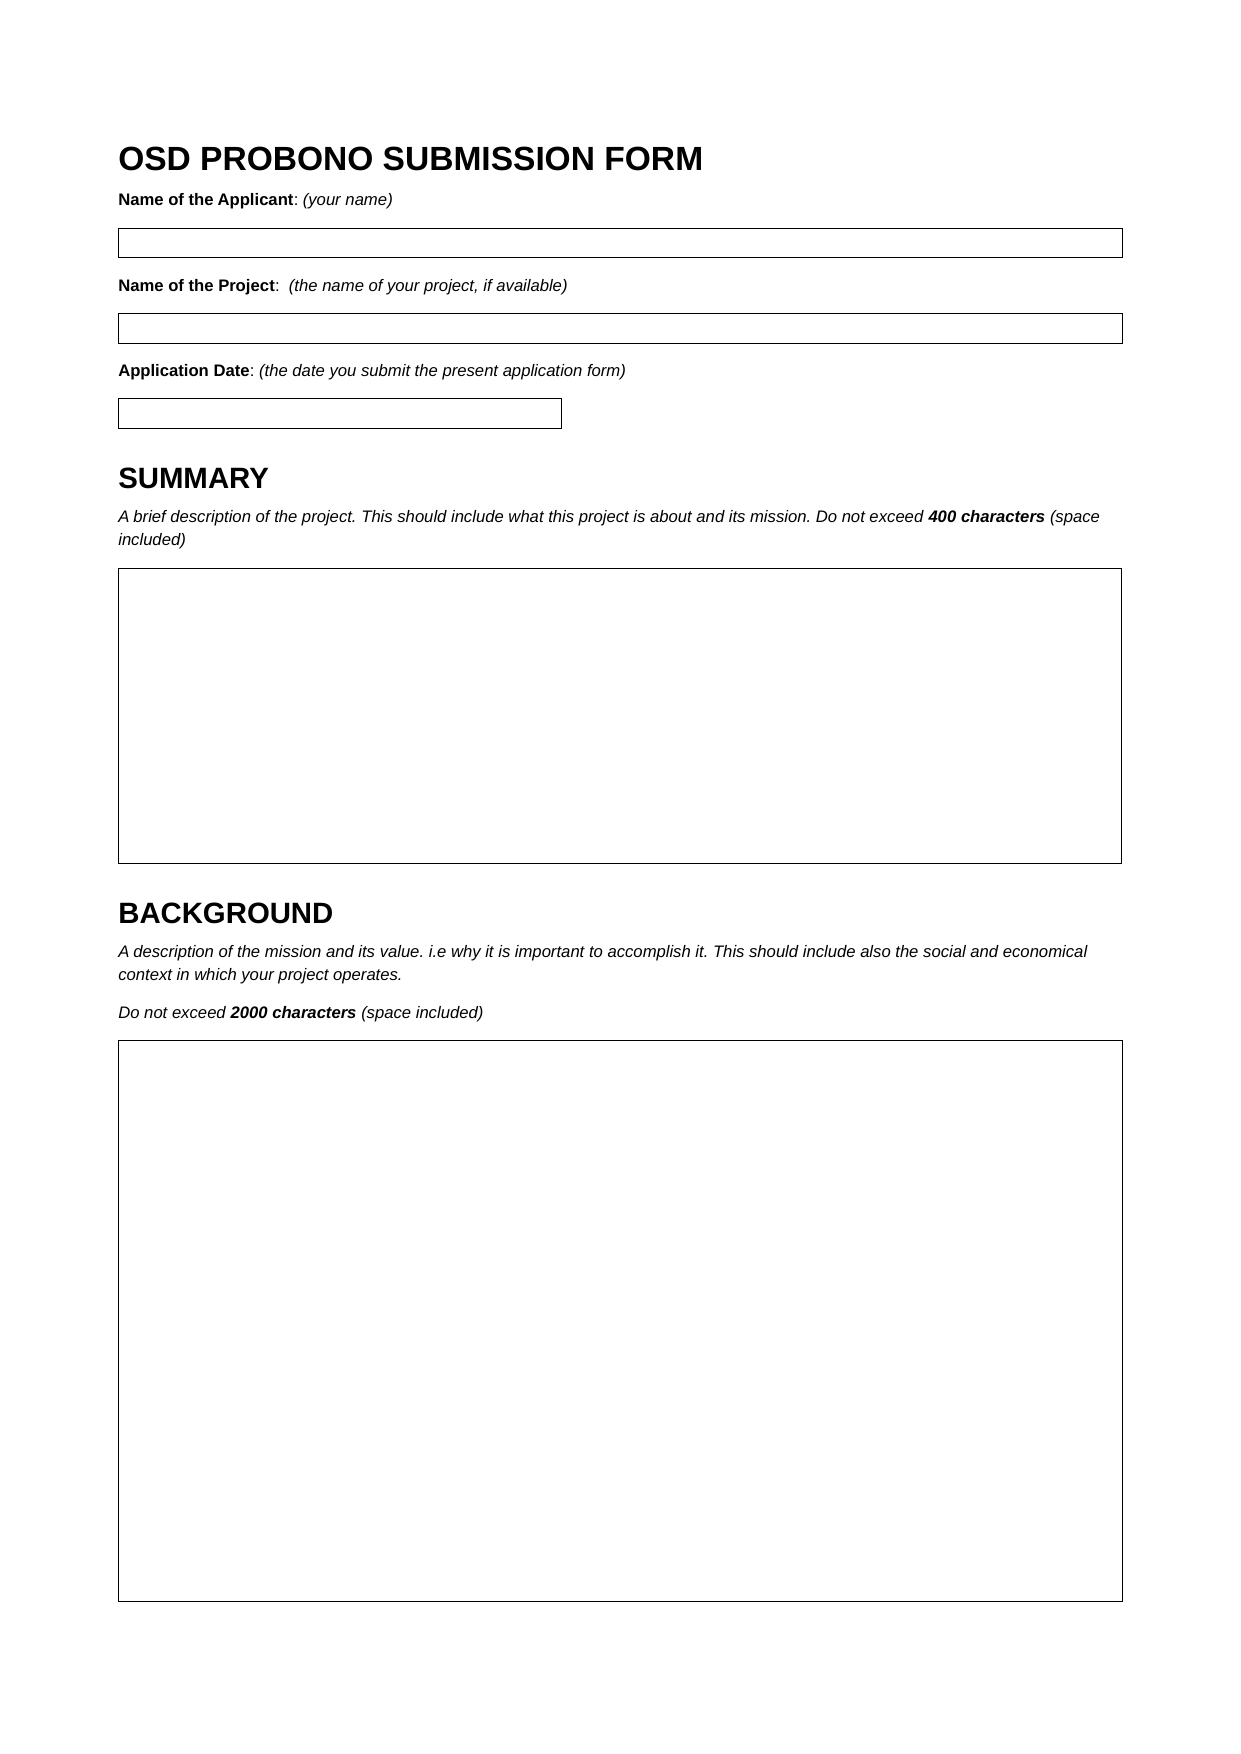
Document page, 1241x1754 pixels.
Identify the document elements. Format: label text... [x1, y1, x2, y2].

text A brief description of the project. This should include what this project is about and its mission. Do not exceed 400 characters (space included) [118, 507, 1122, 549]
subtitle BACKGROUND [118, 896, 1122, 930]
subtitle OSD PROBONO SUBMISSION FORM [118, 139, 1122, 178]
text Name of the Applicant: (your name) [118, 190, 1122, 209]
text Application Date: (the date you submit the present application form) [118, 361, 1122, 380]
text Name of the Project: (the name of your project, if available) [118, 276, 1122, 295]
text Do not exceed 2000 characters (space included) [118, 1003, 1122, 1022]
text A description of the mission and its value. i.e why it is important to accomplish it. This should include also the social and economical context in which your project operates. [118, 942, 1122, 984]
subtitle SUMMARY [118, 461, 1122, 495]
